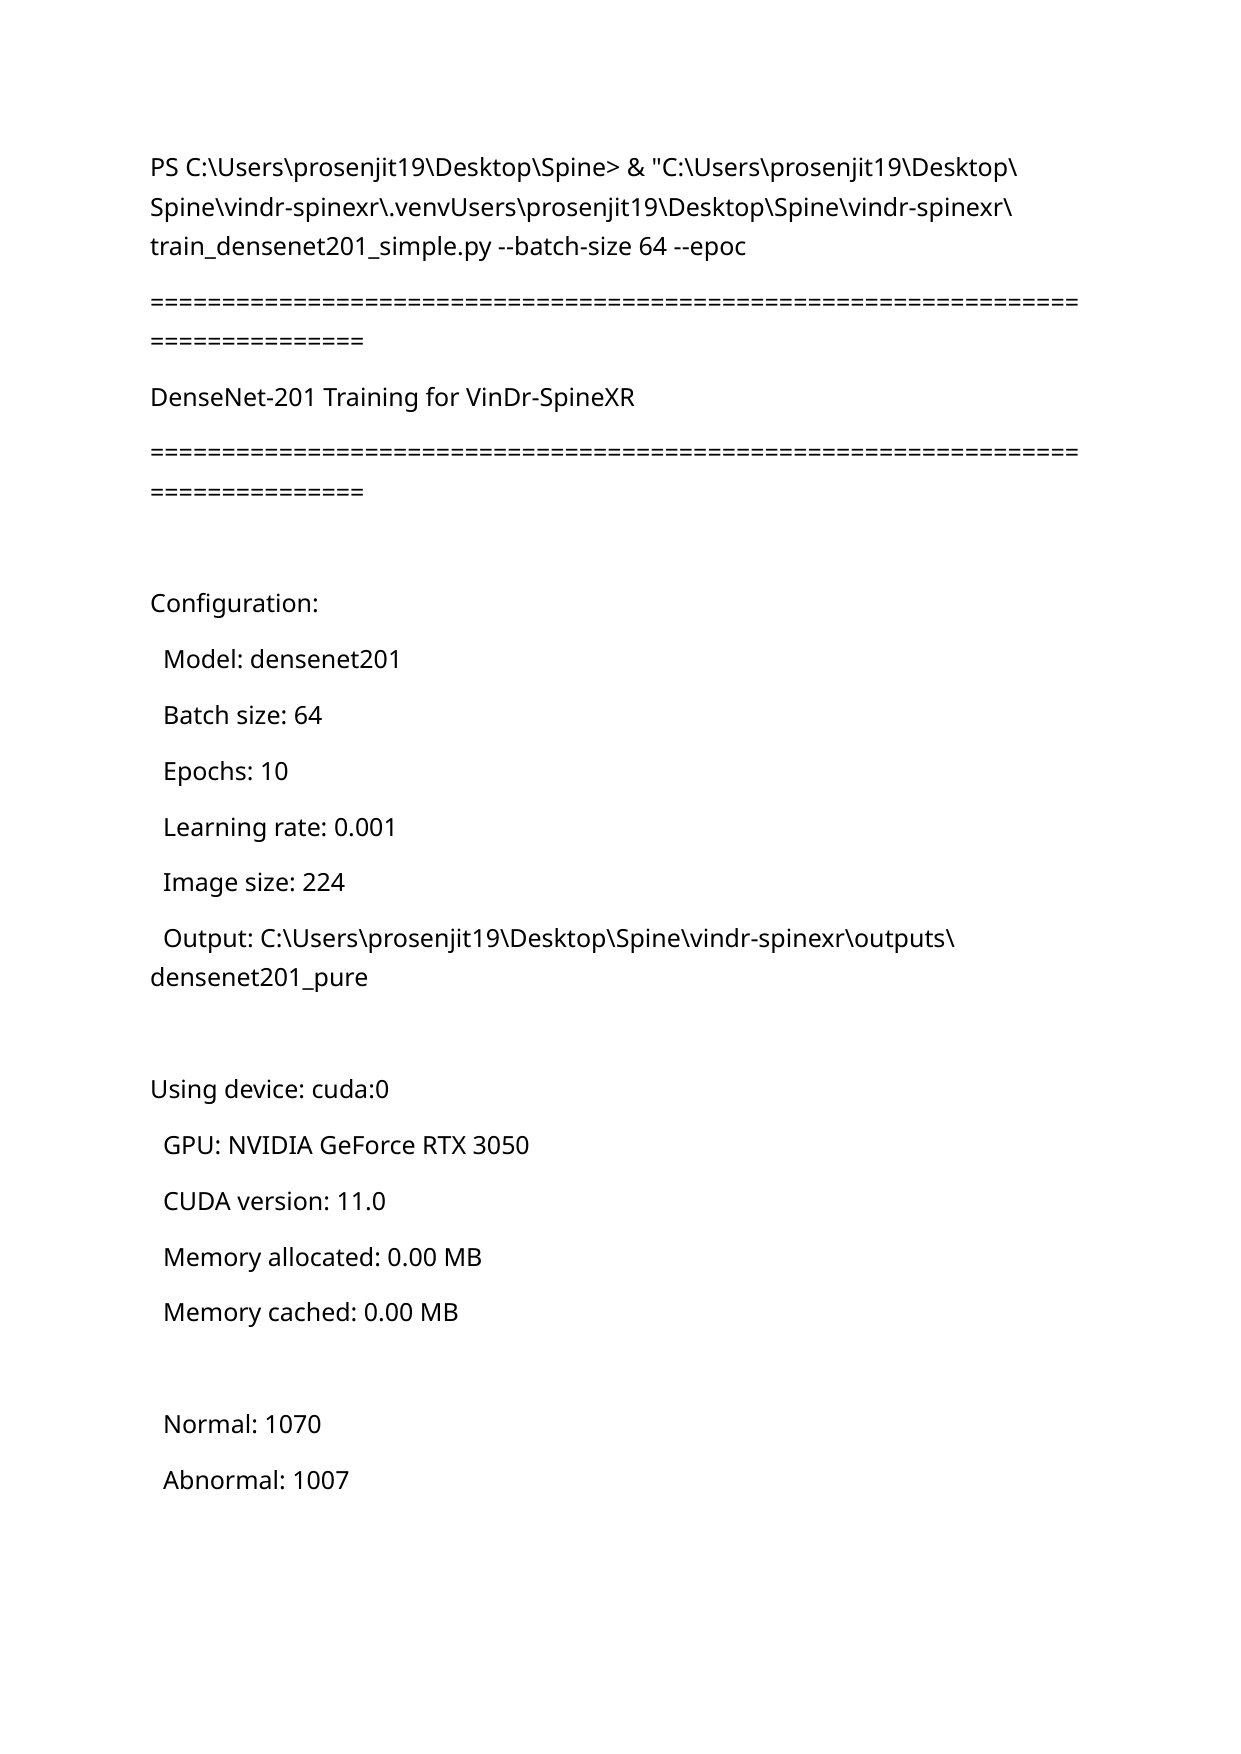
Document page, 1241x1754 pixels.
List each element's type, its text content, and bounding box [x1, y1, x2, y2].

text Batch size: 64 [150, 697, 1090, 732]
text Learning rate: 0.001 [150, 809, 1090, 843]
text Normal: 1070 [150, 1407, 1090, 1441]
text DenseNet-201 Training for VinDr-SpineXR [150, 379, 1090, 413]
text Memory cached: 0.00 MB [150, 1295, 1090, 1329]
text GPU: NVIDIA GeForce RTX 3050 [150, 1127, 1090, 1162]
text Using device: cuda:0 [150, 1072, 1090, 1106]
text ================================================================================ [150, 284, 1090, 357]
text Image size: 224 [150, 865, 1090, 899]
text Memory allocated: 0.00 MB [150, 1239, 1090, 1273]
text ================================================================================ [150, 435, 1090, 508]
text Output: C:\Users\prosenjit19\Desktop\Spine\vindr-spinexr\outputs\densenet201_pure [150, 921, 1090, 994]
text CUDA version: 11.0 [150, 1183, 1090, 1217]
text Configuration: [150, 586, 1090, 620]
text Epochs: 10 [150, 753, 1090, 787]
text PS C:\Users\prosenjit19\Desktop\Spine> & "C:\Users\prosenjit19\Desktop\Spine\vindr-spinexr\.venvUsers\prosenjit19\Desktop\Spine\vindr-spinexr\train_densenet201_simple.py --batch-size 64 --epoc [150, 150, 1090, 262]
text Model: densenet201 [150, 642, 1090, 676]
text Abnormal: 1007 [150, 1462, 1090, 1497]
